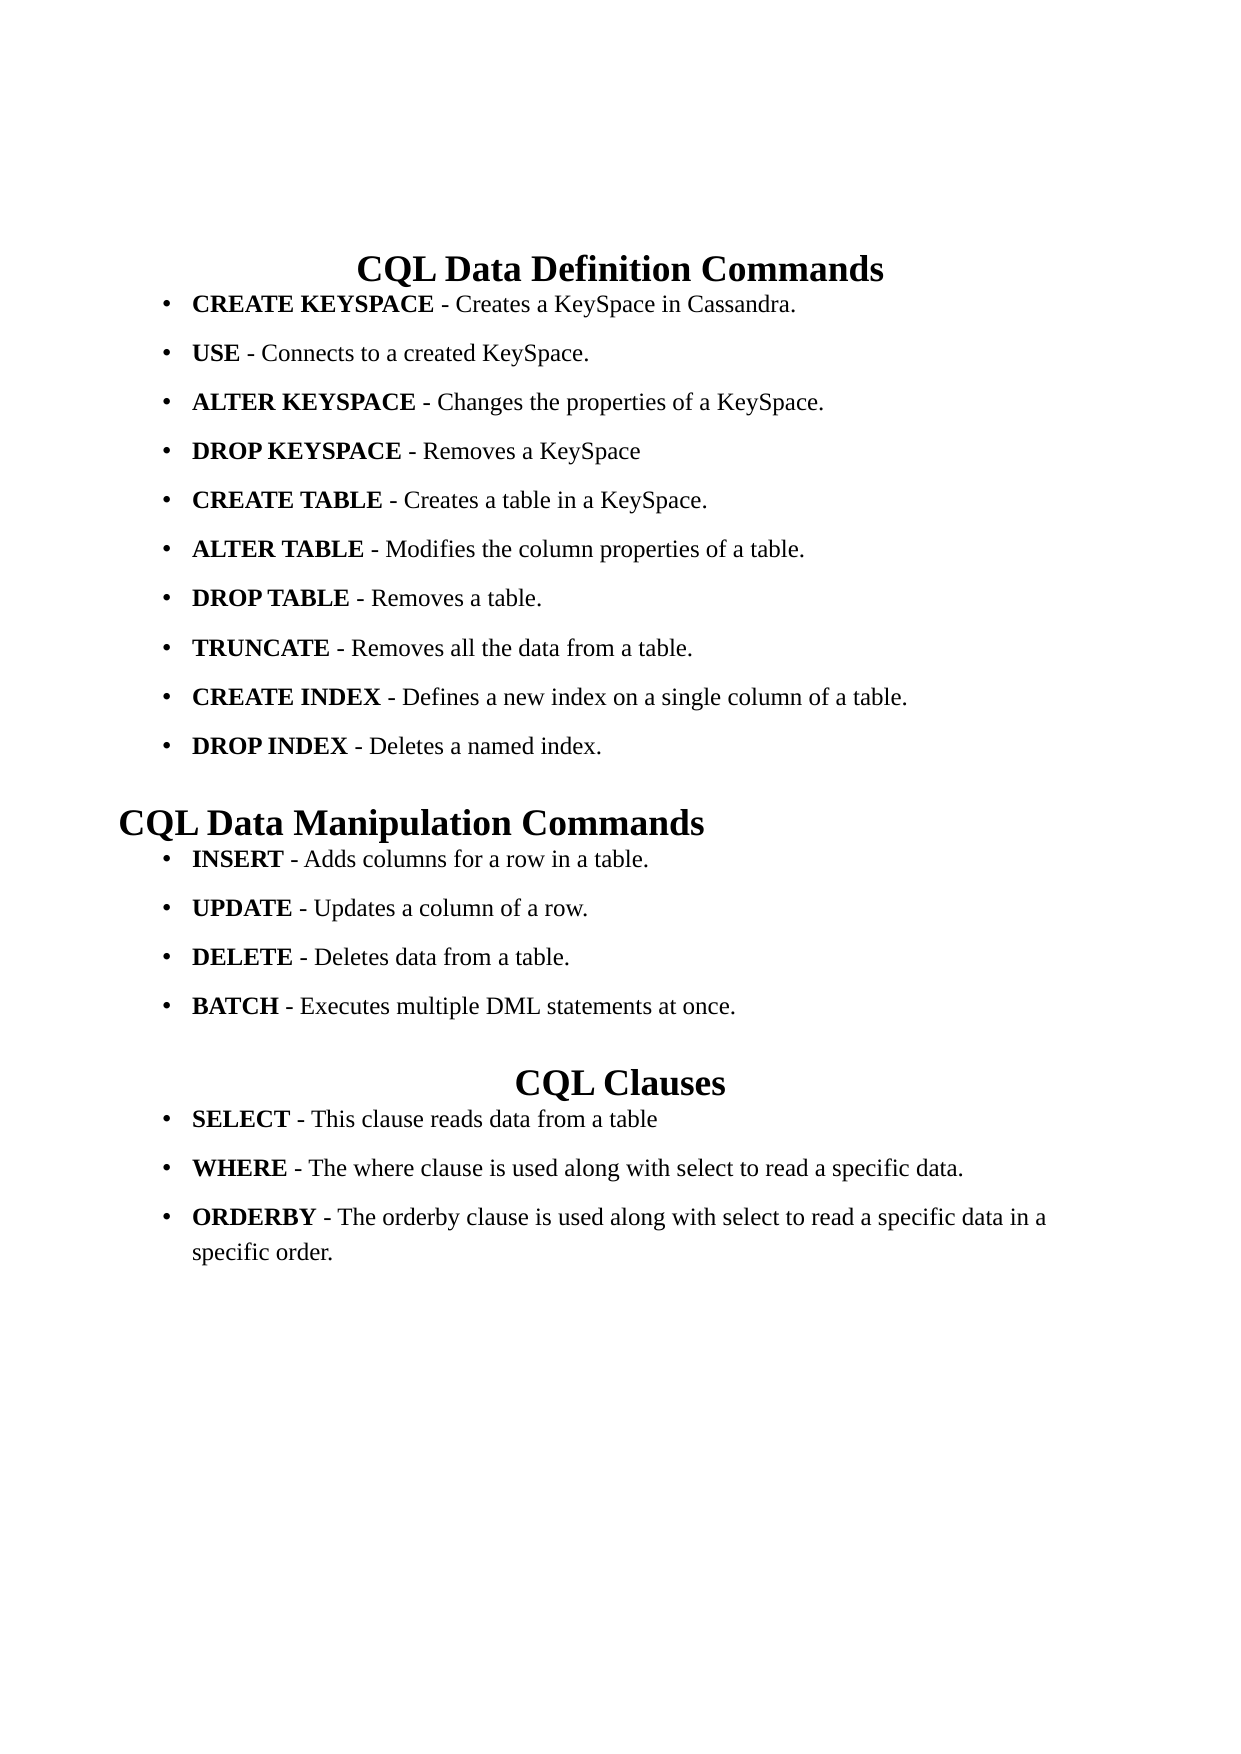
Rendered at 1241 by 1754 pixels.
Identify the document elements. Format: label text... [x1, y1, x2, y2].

list SELECT - This clause reads data from a table [162, 1104, 1122, 1133]
list BATCH - Executes multiple DML statements at once. [162, 991, 1122, 1020]
subtitle CQL Clauses [118, 1061, 1122, 1104]
list ALTER TABLE - Modifies the column properties of a table. [162, 534, 1122, 563]
list CREATE KEYSPACE - Creates a KeySpace in Cassandra. [162, 289, 1122, 318]
list WHERE - The where clause is used along with select to read a specific data. [162, 1153, 1122, 1182]
list DROP KEYSPACE - Removes a KeySpace [162, 436, 1122, 465]
list UPDATE - Updates a column of a row. [162, 893, 1122, 922]
list CREATE TABLE - Creates a table in a KeySpace. [162, 485, 1122, 514]
list USE - Connects to a created KeySpace. [162, 338, 1122, 367]
list ALTER KEYSPACE - Changes the properties of a KeySpace. [162, 387, 1122, 416]
subtitle CQL Data Definition Commands [118, 246, 1122, 289]
list DELETE - Deletes data from a table. [162, 942, 1122, 971]
list INSERT - Adds columns for a row in a table. [162, 844, 1122, 872]
list TRUNCATE - Removes all the data from a table. [162, 633, 1122, 661]
subtitle CQL Data Manipulation Commands [118, 801, 1122, 844]
list DROP INDEX - Deletes a named index. [162, 731, 1122, 759]
list ORDERBY - The orderby clause is used along with select to read a specific data in a specific order. [162, 1202, 1122, 1265]
list DROP TABLE - Removes a table. [162, 583, 1122, 612]
list CREATE INDEX - Defines a new index on a single column of a table. [162, 682, 1122, 710]
